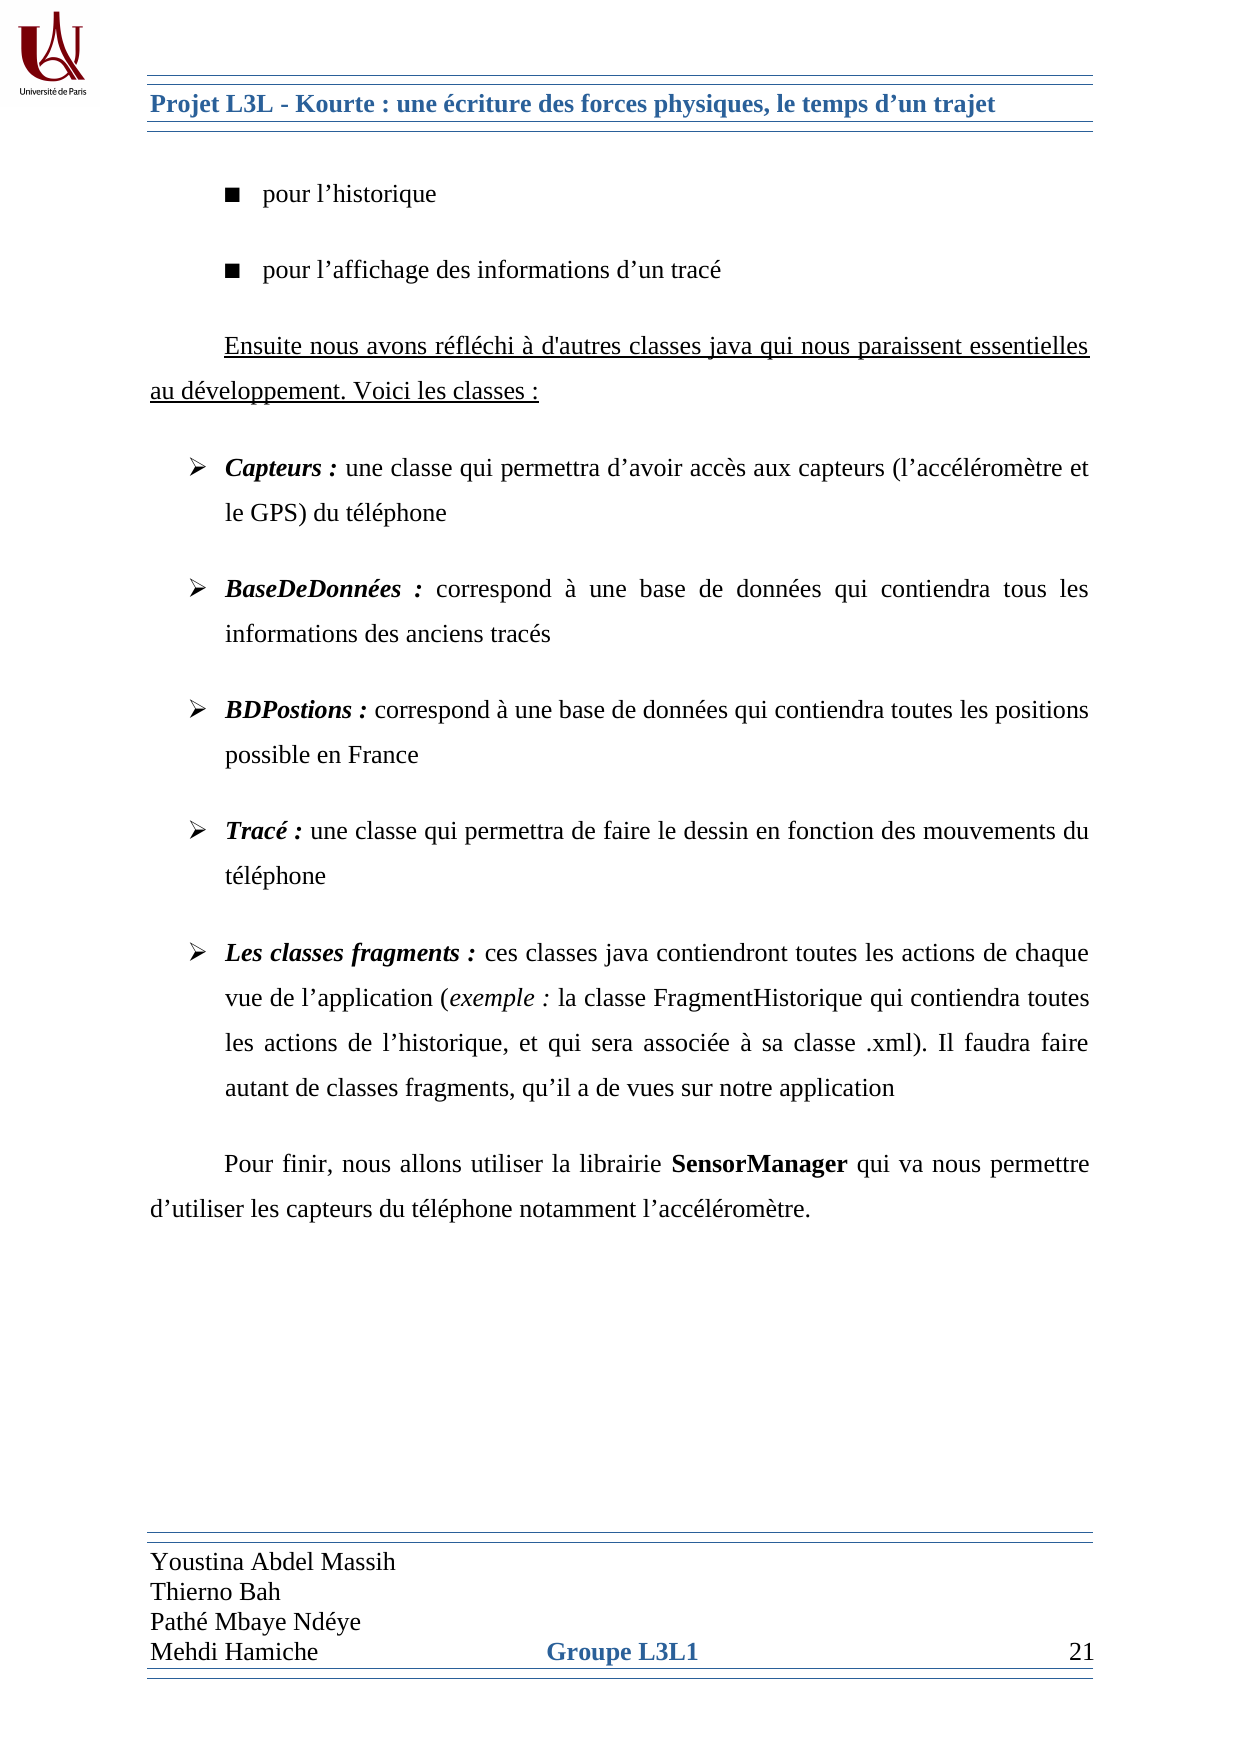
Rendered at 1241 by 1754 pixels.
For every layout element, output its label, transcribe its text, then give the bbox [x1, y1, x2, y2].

list Tracé : une classe qui permettra de faire le dessin en fonction des mouvements du téléphone [187, 815, 1090, 890]
text Ensuite nous avons réfléchi à d'autres classes java qui nous paraissent essentielles au développement. Voici les classes : [150, 330, 1090, 405]
list BDPostions : correspond à une base de données qui contiendra toutes les positions possible en France [187, 694, 1090, 769]
list Capteurs : une classe qui permettra d’avoir accès aux capteurs (l’accéléromètre et le GPS) du téléphone [187, 452, 1090, 527]
text Pour finir, nous allons utiliser la librairie SensorManager qui va nous permettre d’utiliser les capteurs du téléphone notamment l’accéléromètre. [150, 1148, 1090, 1223]
list BaseDeDonnées : correspond à une base de données qui contiendra tous les informations des anciens tracés [187, 573, 1090, 648]
list Les classes fragments : ces classes java contiendront toutes les actions de chaque vue de l’application (exemple : la classe FragmentHistorique qui contiendra toutes les actions de l’historique, et qui sera associée à sa classe .xml). Il faudra faire autant de classes fragments, qu’il a de vues sur notre application [187, 937, 1090, 1102]
list pour l’historique [225, 178, 1090, 208]
list pour l’affichage des informations d’un tracé [225, 254, 1090, 284]
picture [0, 0, 101, 107]
